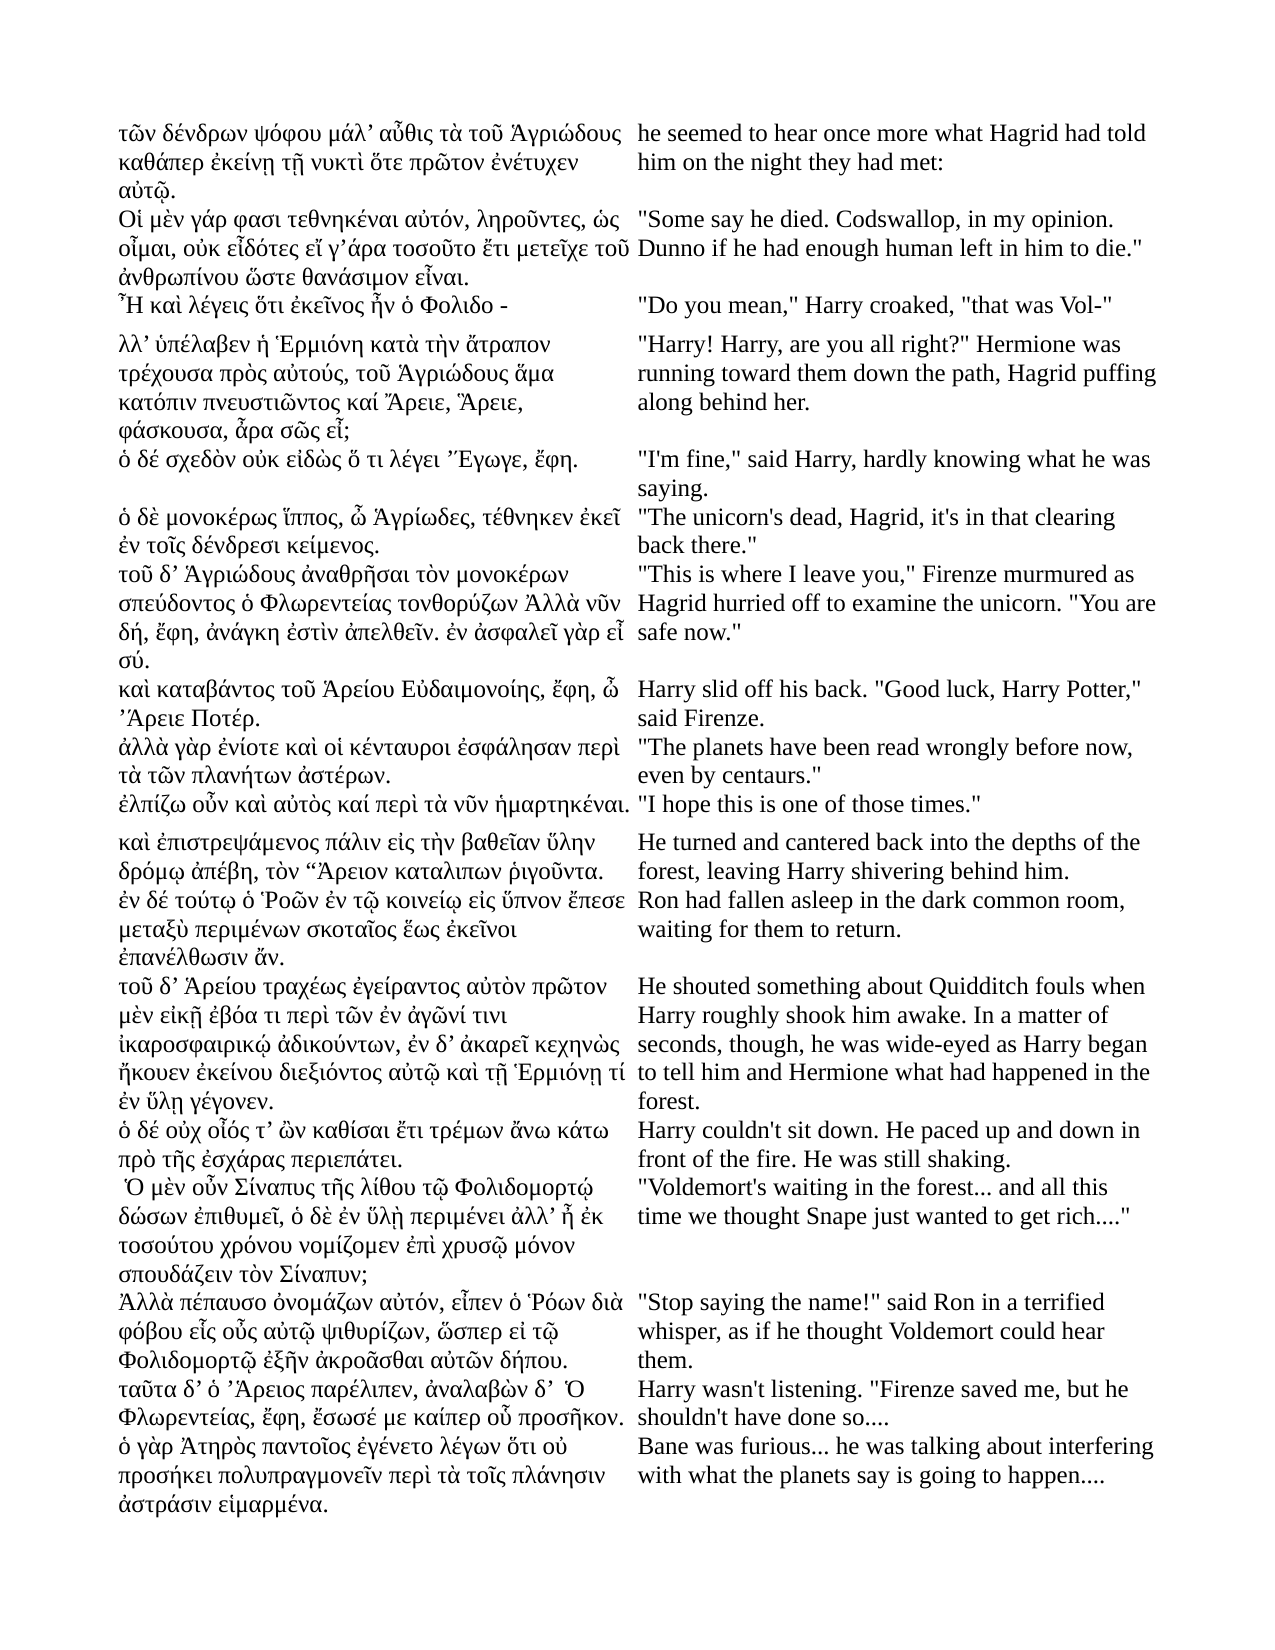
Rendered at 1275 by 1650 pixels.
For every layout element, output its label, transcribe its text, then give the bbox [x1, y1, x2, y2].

table_cell Ὁ μὲν οὖν Σίναπυς τῆς λίθου τῷ Φολιδομορτῴ δώσων ἐπιθυμεῖ, ὁ δὲ ἐν ὕλῂ περιμένει ἀλλ’ ἦ ἐκ τοσούτου χρόνου νομίζομεν ἐπὶ χρυσῷ μόνον σπουδάζειν τὸν Σίναπυν; [118, 1173, 637, 1287]
table_cell Harry couldn't sit down. He paced up and down in front of the fire. He was still shaking. [637, 1115, 1157, 1172]
table_cell "I'm fine," said Harry, hardly knowing what he was saying. [637, 444, 1157, 502]
table_cell καὶ καταβάντος τοῦ Ἁρείου Εὐδαιμονοίης, ἔφη, ὦ ’Άρειε Ποτέρ. [118, 674, 637, 732]
table_cell "I hope this is one of those times." [637, 789, 1157, 827]
table_cell ἀλλὰ γὰρ ἐνίοτε καὶ οἱ κένταυροι ἐσφάλησαν περὶ τὰ τῶν πλανήτων ἀστέρων. [118, 732, 637, 789]
table_cell he seemed to hear once more what Hagrid had told him on the night they had met: [637, 118, 1157, 204]
table_cell He shouted something about Quidditch fouls when Harry roughly shook him awake. In a matter of seconds, though, he was wide-eyed as Harry began to tell him and Hermione what had happened in the forest. [637, 971, 1157, 1115]
table_cell λλ’ ὑπέλαβεν ἡ Ἑρμιόνη κατὰ τὴν ἄτραπον τρέχουσα πρὸς αὐτούς, τοῦ Ἁγριώδους ἅμα κατόπιν πνευστιῶντος καί Ἄρειε, Ἃρειε, φάσκουσα, ἆρα σῶς εἶ; [118, 329, 637, 444]
table_cell "Some say he died. Codswallop, in my opinion. Dunno if he had enough human left in him to die." [637, 204, 1157, 291]
table_cell Harry slid off his back. "Good luck, Harry Potter," said Firenze. [637, 674, 1157, 732]
table_cell "Voldemort's waiting in the forest... and all this time we thought Snape just wanted to get rich...." [637, 1173, 1157, 1287]
table_cell ὁ γὰρ Ἀτηρὸς παντοῖος ἐγένετο λέγων ὅτι οὐ προσήκει πολυπραγμονεῖν περὶ τὰ τοῖς πλάνησιν ἀστράσιν εἱμαρμένα. [118, 1431, 637, 1517]
table_cell καὶ ἐπιστρεψάμενος πάλιν εἰς τὴν βαθεῖαν ὕλην δρόμῳ ἀπέβη, τὸν “Ἀρειον καταλιπων ῥιγοῦντα. [118, 828, 637, 885]
table_cell τοῦ δ’ Ἁρείου τραχέως ἐγείραντος αὐτὸν πρῶτον μὲν εἰκῇ ἐβόα τι περὶ τῶν ἐν ἀγῶνί τινι ἰκαροσφαιρικῴ ἀδικούντων, ἐν δ’ ἀκαρεῖ κεχηνὼς ἤκουεν ἐκείνου διεξιόντος αὐτῷ καὶ τῇ Ἑρμιόνῃ τί ἐν ὕλῃ γέγονεν. [118, 971, 637, 1115]
table_cell He turned and cantered back into the depths of the forest, leaving Harry shivering behind him. [637, 828, 1157, 885]
table_cell Bane was furious... he was talking about interfering with what the planets say is going to happen.... [637, 1431, 1157, 1517]
table_cell τῶν δένδρων ψόφου μάλ’ αὖθις τὰ τοῦ Ἁγριώδους καθάπερ ἐκείνῃ τῇ νυκτὶ ὅτε πρῶτον ἐνέτυχεν αὐτῷ. [118, 118, 637, 204]
table_cell ἐν δέ τούτῳ ὁ Ῥοῶν ἐν τῷ κοινείῳ εἰς ὕπνον ἔπεσε μεταξὺ περιμένων σκοταῖος ἕως ἐκεῖνοι ἐπανέλθωσιν ἄν. [118, 885, 637, 971]
table_cell "The unicorn's dead, Hagrid, it's in that clearing back there." [637, 502, 1157, 559]
table_cell Ἦ καὶ λέγεις ὅτι ἐκεῖνος ἦν ὁ Φολιδο - [118, 291, 637, 329]
table_cell "The planets have been read wrongly before now, even by centaurs." [637, 732, 1157, 789]
table_cell ὁ δέ οὐχ οἶός τ’ ὢν καθίσαι ἔτι τρέμων ἄνω κάτω πρὸ τῆς ἐσχάρας περιεπάτει. [118, 1115, 637, 1172]
table_cell Οἱ μὲν γάρ φασι τεθνηκέναι αὐτόν, ληροῦντες, ὡς οἶμαι, οὐκ εἶδότες εἴ γ’άρα τοσοῦτο ἔτι μετεῖχε τοῦ ἀνθρωπίνου ὥστε θανάσιμον εἶναι. [118, 204, 637, 291]
table_cell ὁ δέ σχεδὸν οὐκ εἰδὼς ὅ τι λέγει ’Έγωγε, ἔφη. [118, 444, 637, 502]
table_cell "Harry! Harry, are you all right?" Hermione was running toward them down the path, Hagrid puffing along behind her. [637, 329, 1157, 444]
table_cell "This is where I leave you," Firenze murmured as Hagrid hurried off to examine the unicorn. "You are safe now." [637, 559, 1157, 674]
table_cell ἐλπίζω οὖν καὶ αὐτὸς καί περὶ τὰ νῦν ἡμαρτηκέναι. [118, 789, 637, 827]
table_cell τοῦ δ’ Ἁγριώδους ἀναθρῆσαι τὸν μονοκέρων σπεύδοντος ὁ Φλωρεντείας τονθορύζων Ἀλλὰ νῦν δή, ἔφη, ἀνάγκη ἐστὶν ἀπελθεῖν. ἐν ἀσφαλεῖ γὰρ εἶ σύ. [118, 559, 637, 674]
table_cell Ron had fallen asleep in the dark common room, waiting for them to return. [637, 885, 1157, 971]
table_cell "Stop saying the name!" said Ron in a terrified whisper, as if he thought Voldemort could hear them. [637, 1288, 1157, 1374]
table_cell ταῦτα δ’ ὁ ’Ἁρειος παρέλιπεν, ἀναλαβὼν δ’ Ὁ Φλωρεντείας, ἔφη, ἔσωσέ με καίπερ οὗ προσῆκον. [118, 1374, 637, 1431]
table_cell Ἀλλὰ πέπαυσο ὀνομάζων αὐτόν, εἶπεν ὁ Ῥόων διὰ φόβου εἷς οὖς αὐτῷ ψιθυρίζων, ὥσπερ εἰ τῷ Φολιδομορτῷ ἐξῆν ἀκροᾶσθαι αὐτῶν δήπου. [118, 1288, 637, 1374]
table_cell "Do you mean," Harry croaked, "that was Vol-" [637, 291, 1157, 329]
table_cell ὁ δὲ μονοκέρως ἵππος, ὦ Ἁγρίωδες, τέθνηκεν ἐκεῖ ἐν τοῖς δένδρεσι κείμενος. [118, 502, 637, 559]
table_cell Harry wasn't listening. "Firenze saved me, but he shouldn't have done so.... [637, 1374, 1157, 1431]
